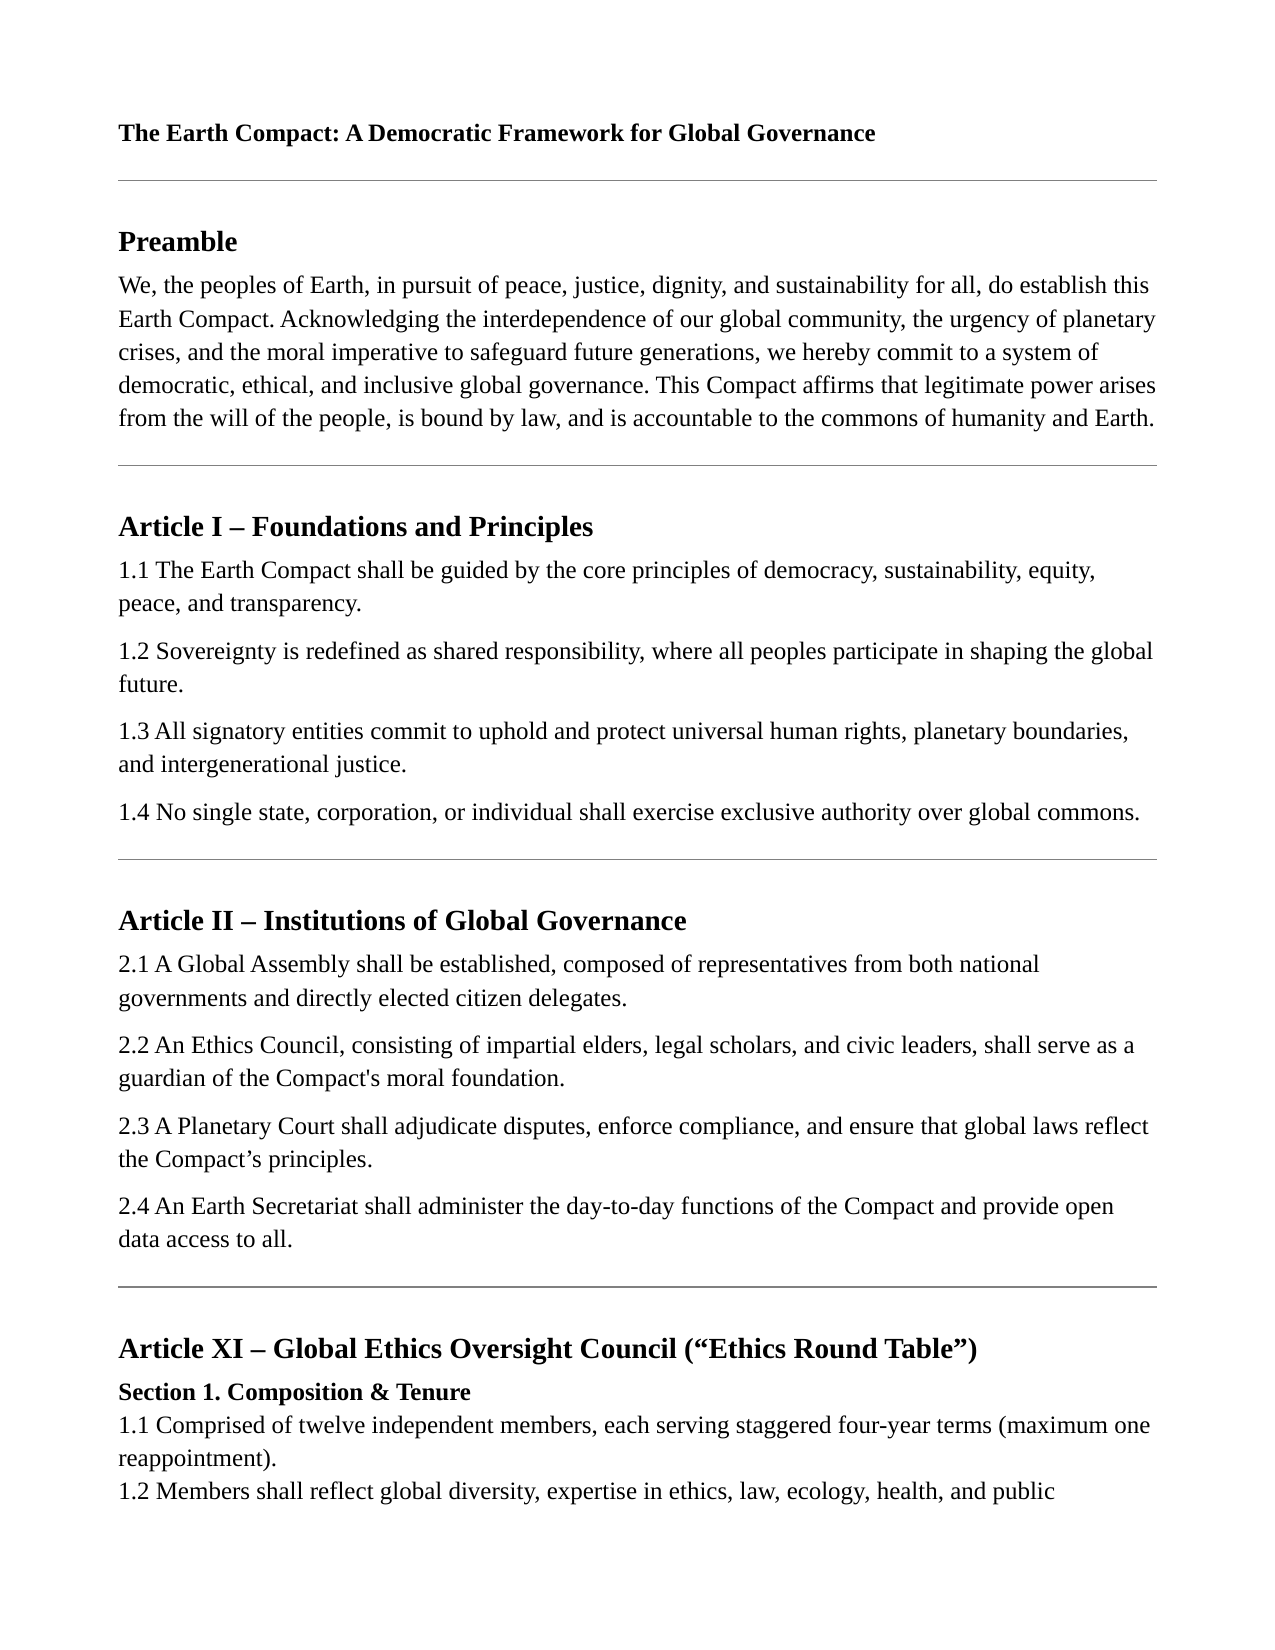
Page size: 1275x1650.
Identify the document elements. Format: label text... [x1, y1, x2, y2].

text 1.4 No single state, corporation, or individual shall exercise exclusive authority over global commons. [118, 797, 1157, 826]
text 2.3 A Planetary Court shall adjudicate disputes, enforce compliance, and ensure that global laws reflect the Compact’s principles. [118, 1111, 1157, 1173]
text Section 1. Composition & Tenure 1.1 Comprised of twelve independent members, each serving staggered four-year terms (maximum one reappointment). 1.2 Members shall reflect global diversity, expertise in ethics, law, ecology, health, and public [118, 1377, 1157, 1505]
text 1.3 All signatory entities commit to uphold and protect universal human rights, planetary boundaries, and intergenerational justice. [118, 716, 1157, 778]
text 2.1 A Global Assembly shall be established, composed of representatives from both national governments and directly elected citizen delegates. [118, 949, 1157, 1011]
text 1.1 The Earth Compact shall be guided by the core principles of democracy, sustainability, equity, peace, and transparency. [118, 555, 1157, 617]
text 2.4 An Earth Secretariat shall administer the day-to-day functions of the Compact and provide open data access to all. [118, 1191, 1157, 1253]
subtitle Article II – Institutions of Global Governance [118, 903, 1157, 937]
text The Earth Compact: A Democratic Framework for Global Governance [118, 118, 1157, 147]
text We, the peoples of Earth, in pursuit of peace, justice, dignity, and sustainability for all, do establish this Earth Compact. Acknowledging the interdependence of our global community, the urgency of planetary crises, and the moral imperative to safeguard future generations, we hereby commit to a system of democratic, ethical, and inclusive global governance. This Compact affirms that legitimate power arises from the will of the people, is bound by law, and is accountable to the commons of humanity and Earth. [118, 271, 1157, 431]
subtitle Article XI – Global Ethics Oversight Council (“Ethics Round Table”) [118, 1331, 1157, 1364]
text 2.2 An Ethics Council, consisting of impartial elders, legal scholars, and civic leaders, shall serve as a guardian of the Compact's moral foundation. [118, 1030, 1157, 1092]
subtitle Preamble [118, 224, 1157, 258]
text 1.2 Sovereignty is redefined as shared responsibility, where all peoples participate in shaping the global future. [118, 636, 1157, 698]
subtitle Article I – Foundations and Principles [118, 509, 1157, 543]
